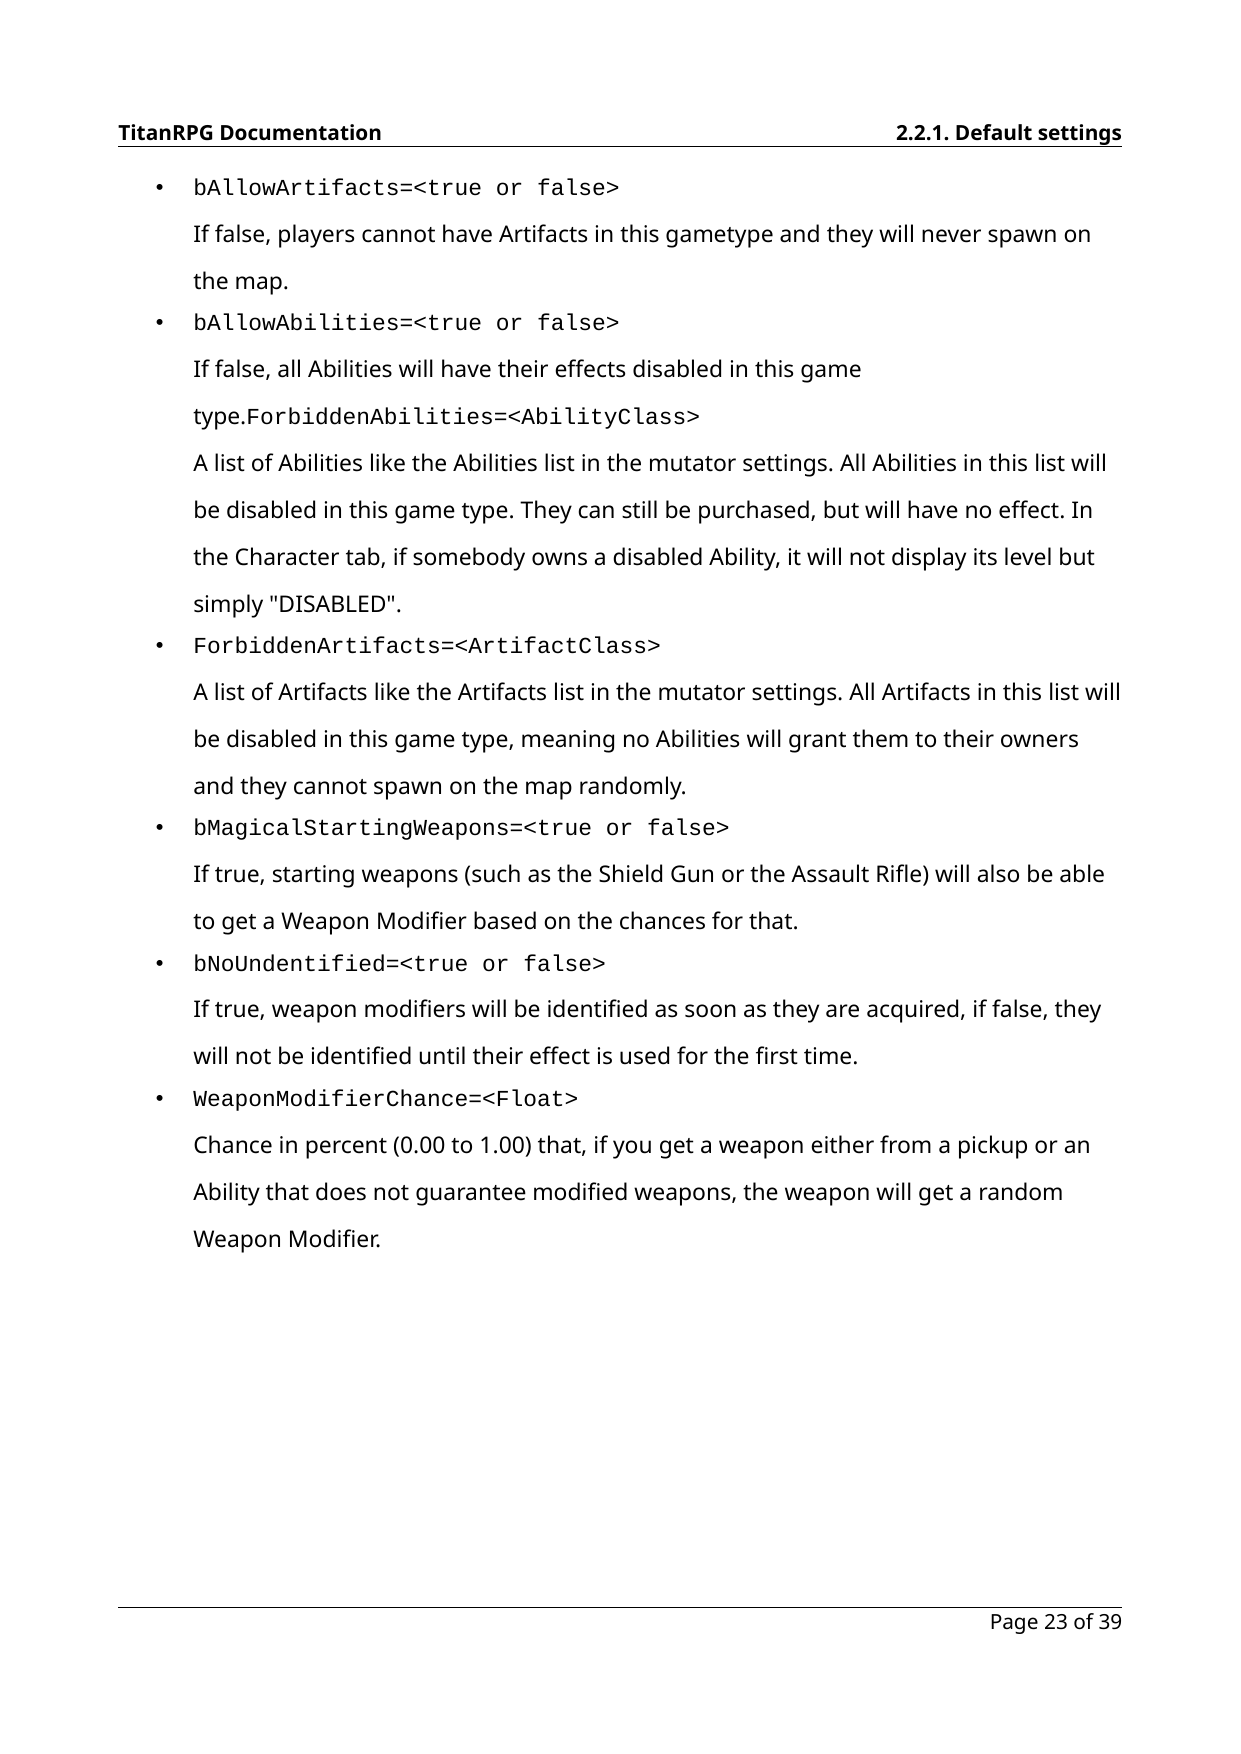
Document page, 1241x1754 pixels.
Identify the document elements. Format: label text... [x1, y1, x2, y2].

list bAllowAbilities=<true or false> If false, all Abilities will have their effects disabled in this game type.ForbiddenAbilities=<AbilityClass> A list of Abilities like the Abilities list in the mutator settings. All Abilities in this list will be disabled in this game type. They can still be purchased, but will have no effect. In the Character tab, if somebody owns a disabled Ability, it will not display its level but simply "DISABLED". [156, 311, 1122, 619]
list ForbiddenArtifacts=<ArtifactClass> A list of Artifacts like the Artifacts list in the mutator settings. All Artifacts in this list will be disabled in this game type, meaning no Abilities will grant them to their owners and they cannot spawn on the map randomly. [156, 634, 1122, 801]
list bMagicalStartingWeapons=<true or false> If true, starting weapons (such as the Shield Gun or the Assault Rifle) will also be able to get a Weapon Modifier based on the chances for that. [156, 817, 1122, 936]
list bAllowArtifacts=<true or false> If false, players cannot have Artifacts in this gametype and they will never spawn on the map. [156, 176, 1122, 296]
list WeaponModifierChance=<Float> Chance in percent (0.00 to 1.00) that, if you get a weapon either from a pickup or an Ability that does not guarantee modified weapons, the weapon will get a random Weapon Modifier. [156, 1087, 1122, 1254]
list bNoUndentified=<true or false> If true, weapon modifiers will be identified as soon as they are acquired, if false, they will not be identified until their effect is used for the first time. [156, 952, 1122, 1072]
